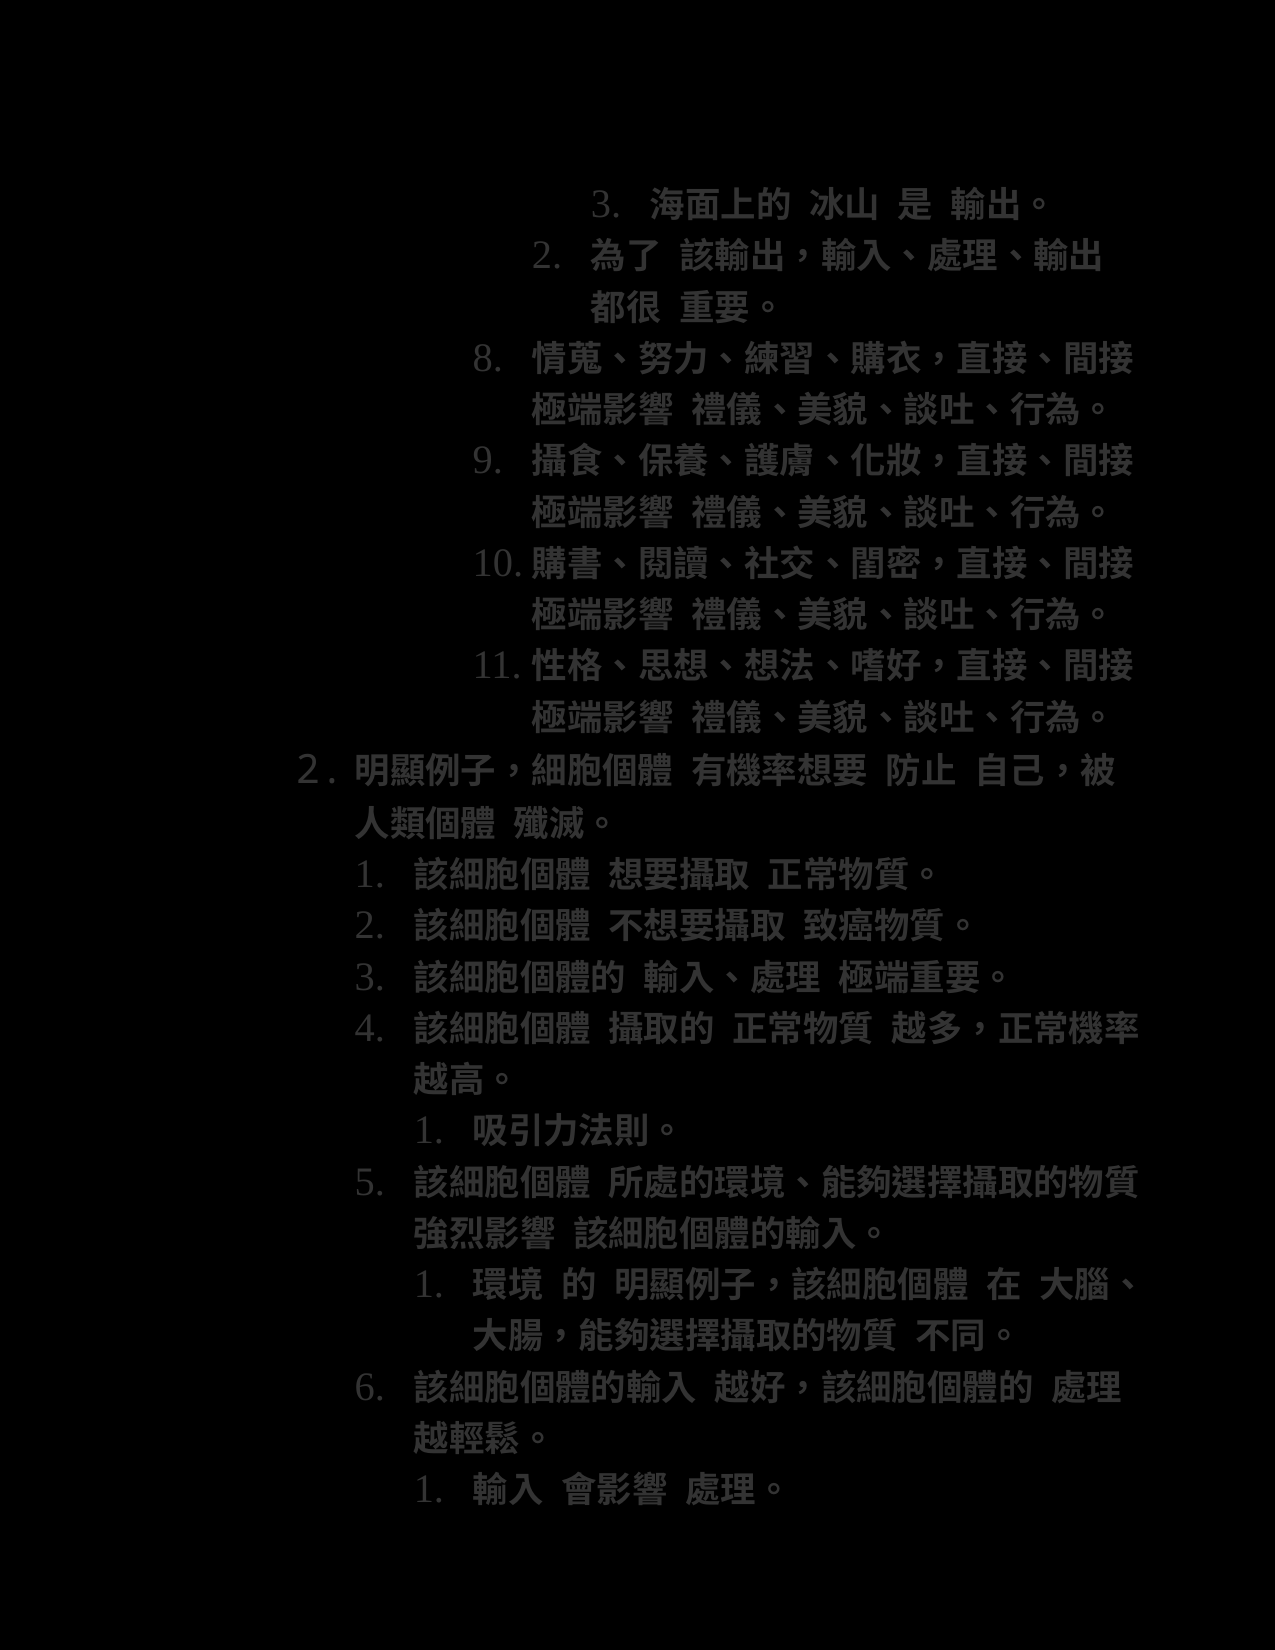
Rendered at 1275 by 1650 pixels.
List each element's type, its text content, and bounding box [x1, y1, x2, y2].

list 吸引力法則。 [413, 1103, 1157, 1154]
list 情蒐、努力、練習、購衣，直接、間接 極端影響 禮儀、美貌、談吐、行為。 [472, 330, 1157, 433]
list 該細胞個體 想要攝取 正常物質。 [354, 846, 1157, 898]
list 該細胞個體 攝取的 正常物質 越多，正常機率 越高。 [354, 1000, 1157, 1103]
list 購書、閱讀、社交、閨密，直接、間接 極端影響 禮儀、美貌、談吐、行為。 [472, 535, 1157, 638]
list 該細胞個體 所處的環境、能夠選擇攝取的物質 強烈影響 該細胞個體的輸入。 [354, 1154, 1157, 1256]
list 輸入 會影響 處理。 [413, 1461, 1157, 1513]
list 環境 的 明顯例子，該細胞個體 在 大腦、大腸，能夠選擇攝取的物質 不同。 [413, 1256, 1157, 1359]
list 該細胞個體的 輸入、處理 極端重要。 [354, 949, 1157, 1000]
list 該細胞個體的輸入 越好，該細胞個體的 處理 越輕鬆。 [354, 1359, 1157, 1461]
list 性格、思想、想法、嗜好，直接、間接 極端影響 禮儀、美貌、談吐、行為。 [472, 638, 1157, 740]
list 海面上的 冰山 是 輸出。 [591, 176, 1157, 228]
list 為了 該輸出，輸入、處理、輸出 都很 重要。 [532, 228, 1157, 330]
list 攝食、保養、護膚、化妝，直接、間接 極端影響 禮儀、美貌、談吐、行為。 [472, 433, 1157, 535]
list 該細胞個體 不想要攝取 致癌物質。 [354, 898, 1157, 949]
list 明顯例子，細胞個體 有機率想要 防止 自己，被 人類個體 殲滅。 [295, 740, 1157, 846]
